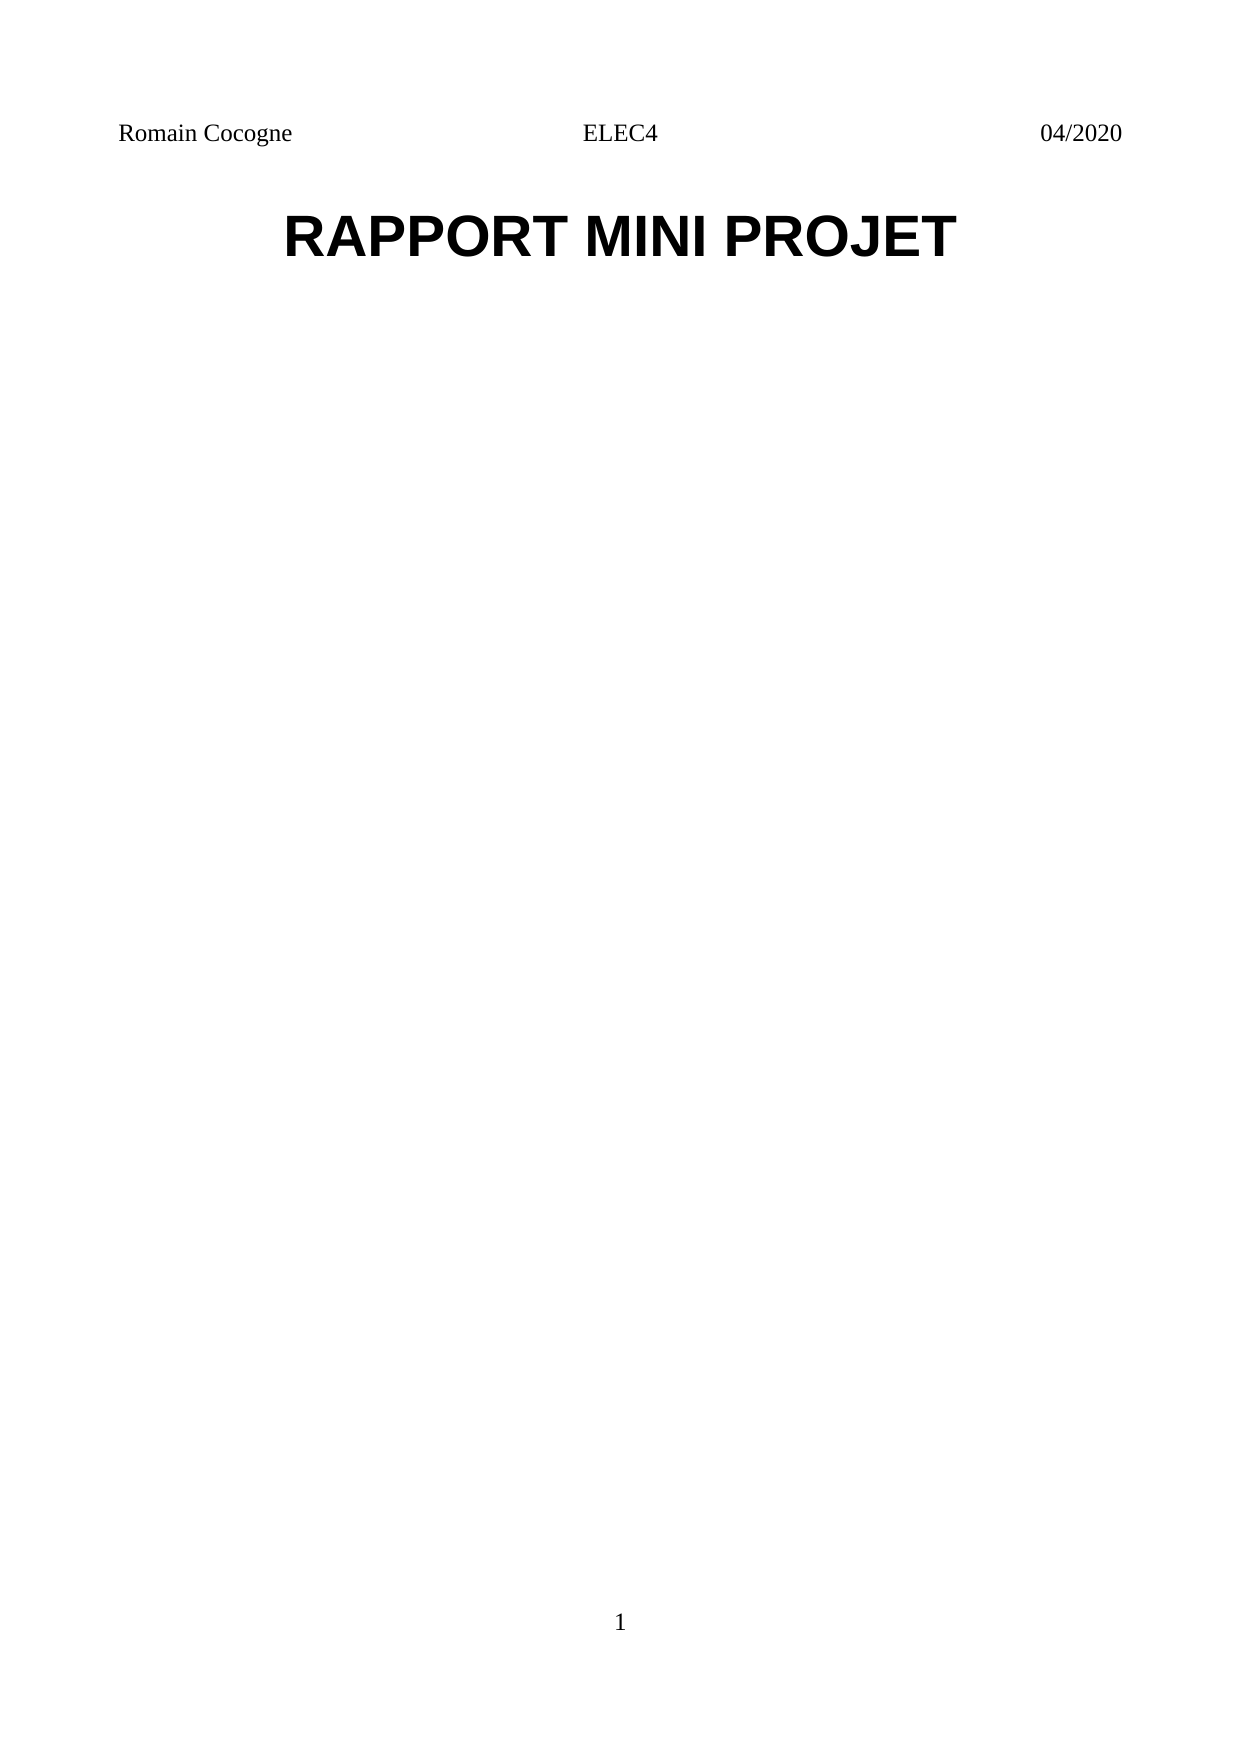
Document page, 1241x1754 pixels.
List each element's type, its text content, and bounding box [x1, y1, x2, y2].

title RAPPORT MINI PROJET [118, 201, 1122, 268]
